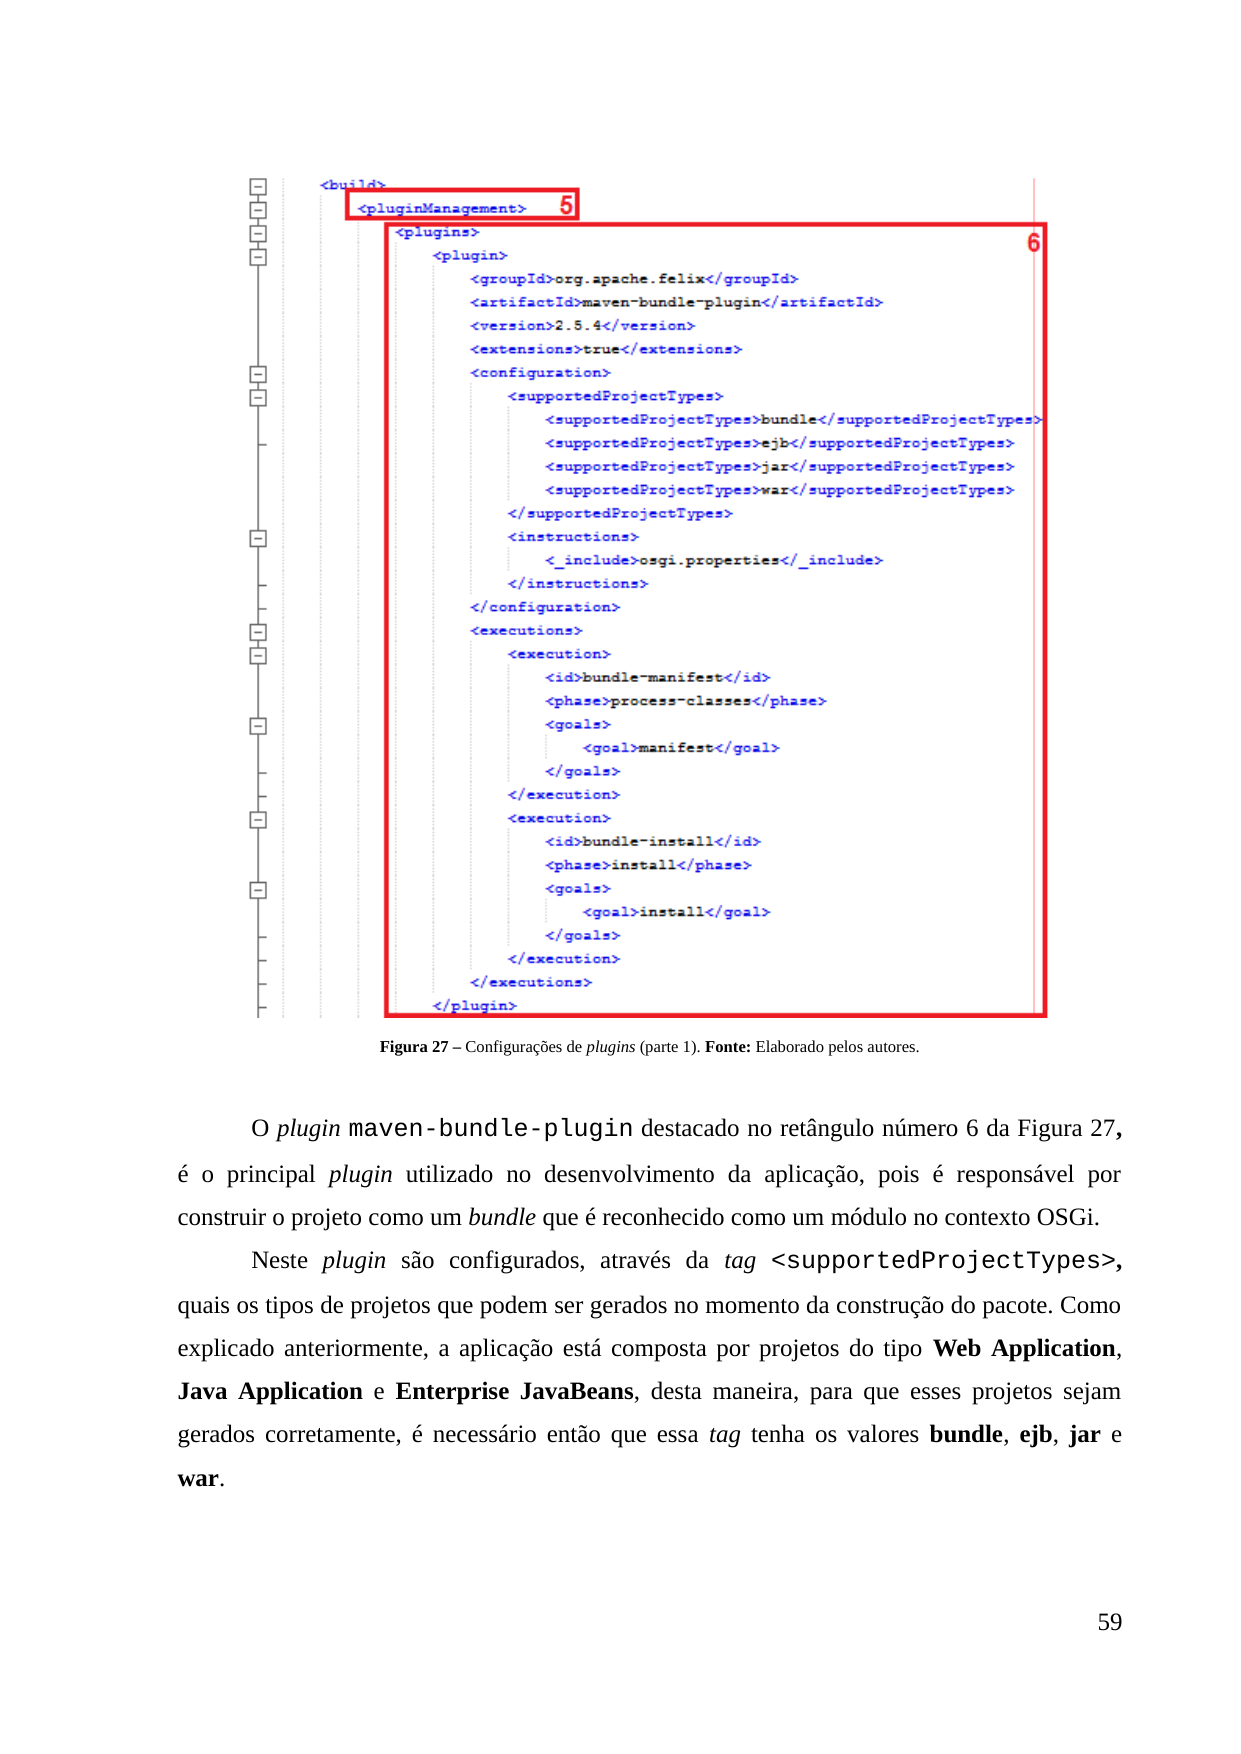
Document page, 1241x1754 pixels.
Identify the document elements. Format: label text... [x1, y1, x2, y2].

text Neste plugin são configurados, através da tag <supportedProjectTypes>, quais os tipos de projetos que podem ser gerados no momento da construção do pacote. Como explicado anteriormente, a aplicação está composta por projetos do tipo Web Application, Java Application e Enterprise JavaBeans, desta maneira, para que esses projetos sejam gerados corretamente, é necessário então que essa tag tenha os valores bundle, ejb, jar e war. [177, 1245, 1122, 1491]
text Figura 27 – Configurações de plugins (parte 1). Fonte: Elaborado pelos autores. [243, 1037, 1057, 1056]
picture [242, 177, 1057, 1018]
text O plugin maven-bundle-plugin destacado no retângulo número 6 da Figura 27, é o principal plugin utilizado no desenvolvimento da aplicação, pois é responsável por construir o projeto como um bundle que é reconhecido como um módulo no contexto OSGi. [177, 1113, 1122, 1231]
